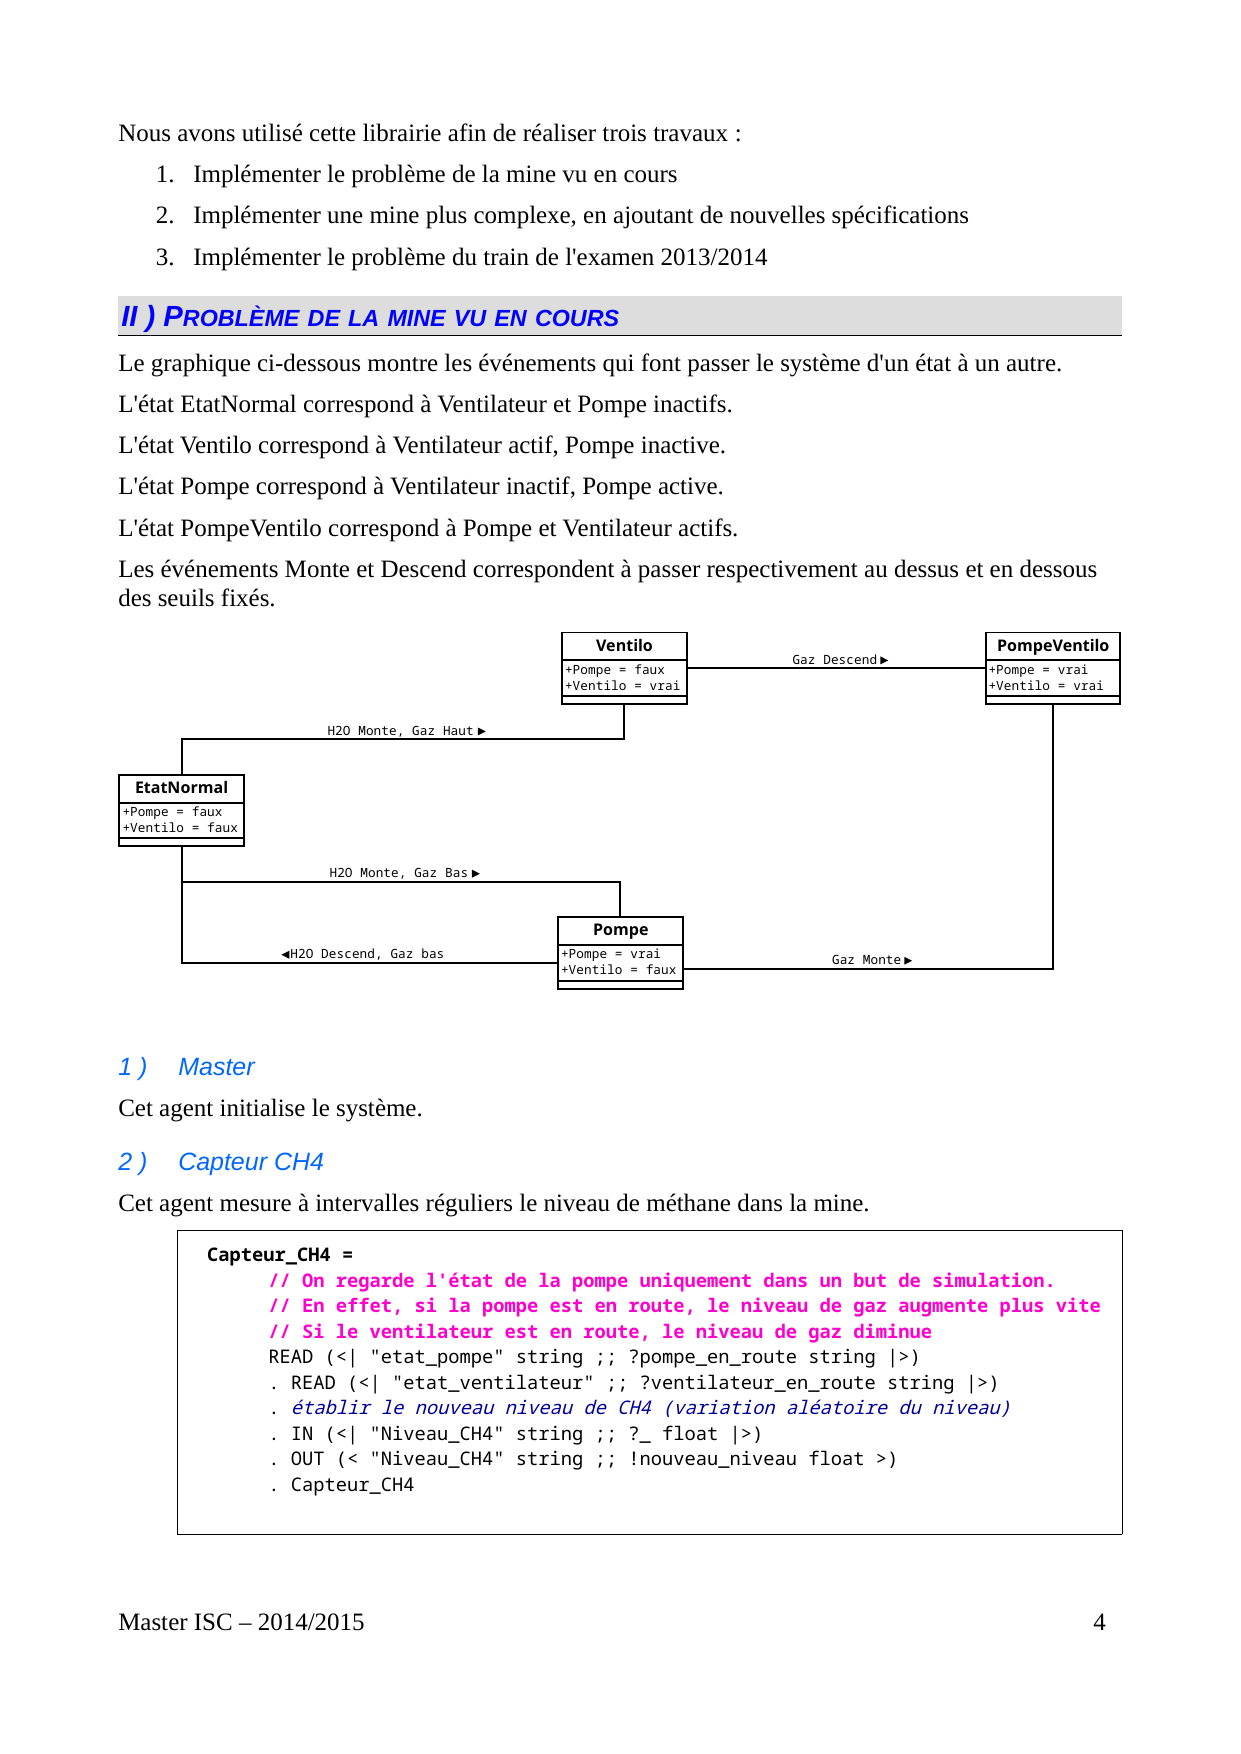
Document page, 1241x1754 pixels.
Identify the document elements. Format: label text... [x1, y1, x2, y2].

subtitle Problème de la mine vu en cours [118, 296, 1122, 335]
text Le graphique ci-dessous montre les événements qui font passer le système d'un état à un autre. [118, 348, 1122, 376]
text Nous avons utilisé cette librairie afin de réaliser trois travaux : [118, 118, 1122, 147]
subtitle Master [118, 1052, 1122, 1081]
text . établir le nouveau niveau de CH4 (variation aléatoire du niveau) [178, 1383, 1122, 1408]
text L'état PompeVentilo correspond à Pompe et Ventilateur actifs. [118, 513, 1122, 541]
text . Capteur_CH4 [178, 1459, 1122, 1497]
text // En effet, si la pompe est en route, le niveau de gaz augmente plus vite [178, 1281, 1122, 1306]
text L'état Ventilo correspond à Ventilateur actif, Pompe inactive. [118, 430, 1122, 459]
text Les événements Monte et Descend correspondent à passer respectivement au dessus et en dessous des seuils fixés. [118, 554, 1122, 611]
list Implémenter le problème de la mine vu en cours [156, 159, 1122, 188]
text // Si le ventilateur est en route, le niveau de gaz diminue [178, 1306, 1122, 1332]
text Cet agent initialise le système. [118, 1093, 1122, 1122]
text Cet agent mesure à intervalles réguliers le niveau de méthane dans la mine. [118, 1188, 1122, 1217]
text READ (<| "etat_pompe" string ;; ?pompe_en_route string |>) [178, 1332, 1122, 1357]
text L'état Pompe correspond à Ventilateur inactif, Pompe active. [118, 471, 1122, 500]
list Implémenter une mine plus complexe, en ajoutant de nouvelles spécifications [156, 201, 1122, 229]
text // On regarde l'état de la pompe uniquement dans un but de simulation. [178, 1255, 1122, 1281]
text . IN (<| "Niveau_CH4" string ;; ?_ float |>) [178, 1408, 1122, 1434]
text . OUT (< "Niveau_CH4" string ;; !nouveau_niveau float >) [178, 1434, 1122, 1459]
text L'état EtatNormal correspond à Ventilateur et Pompe inactifs. [118, 389, 1122, 418]
text Capteur_CH4 = [178, 1231, 1122, 1255]
list Implémenter le problème du train de l'examen 2013/2014 [156, 242, 1122, 271]
subtitle Capteur CH4 [118, 1147, 1122, 1176]
text . READ (<| "etat_ventilateur" ;; ?ventilateur_en_route string |>) [178, 1357, 1122, 1383]
